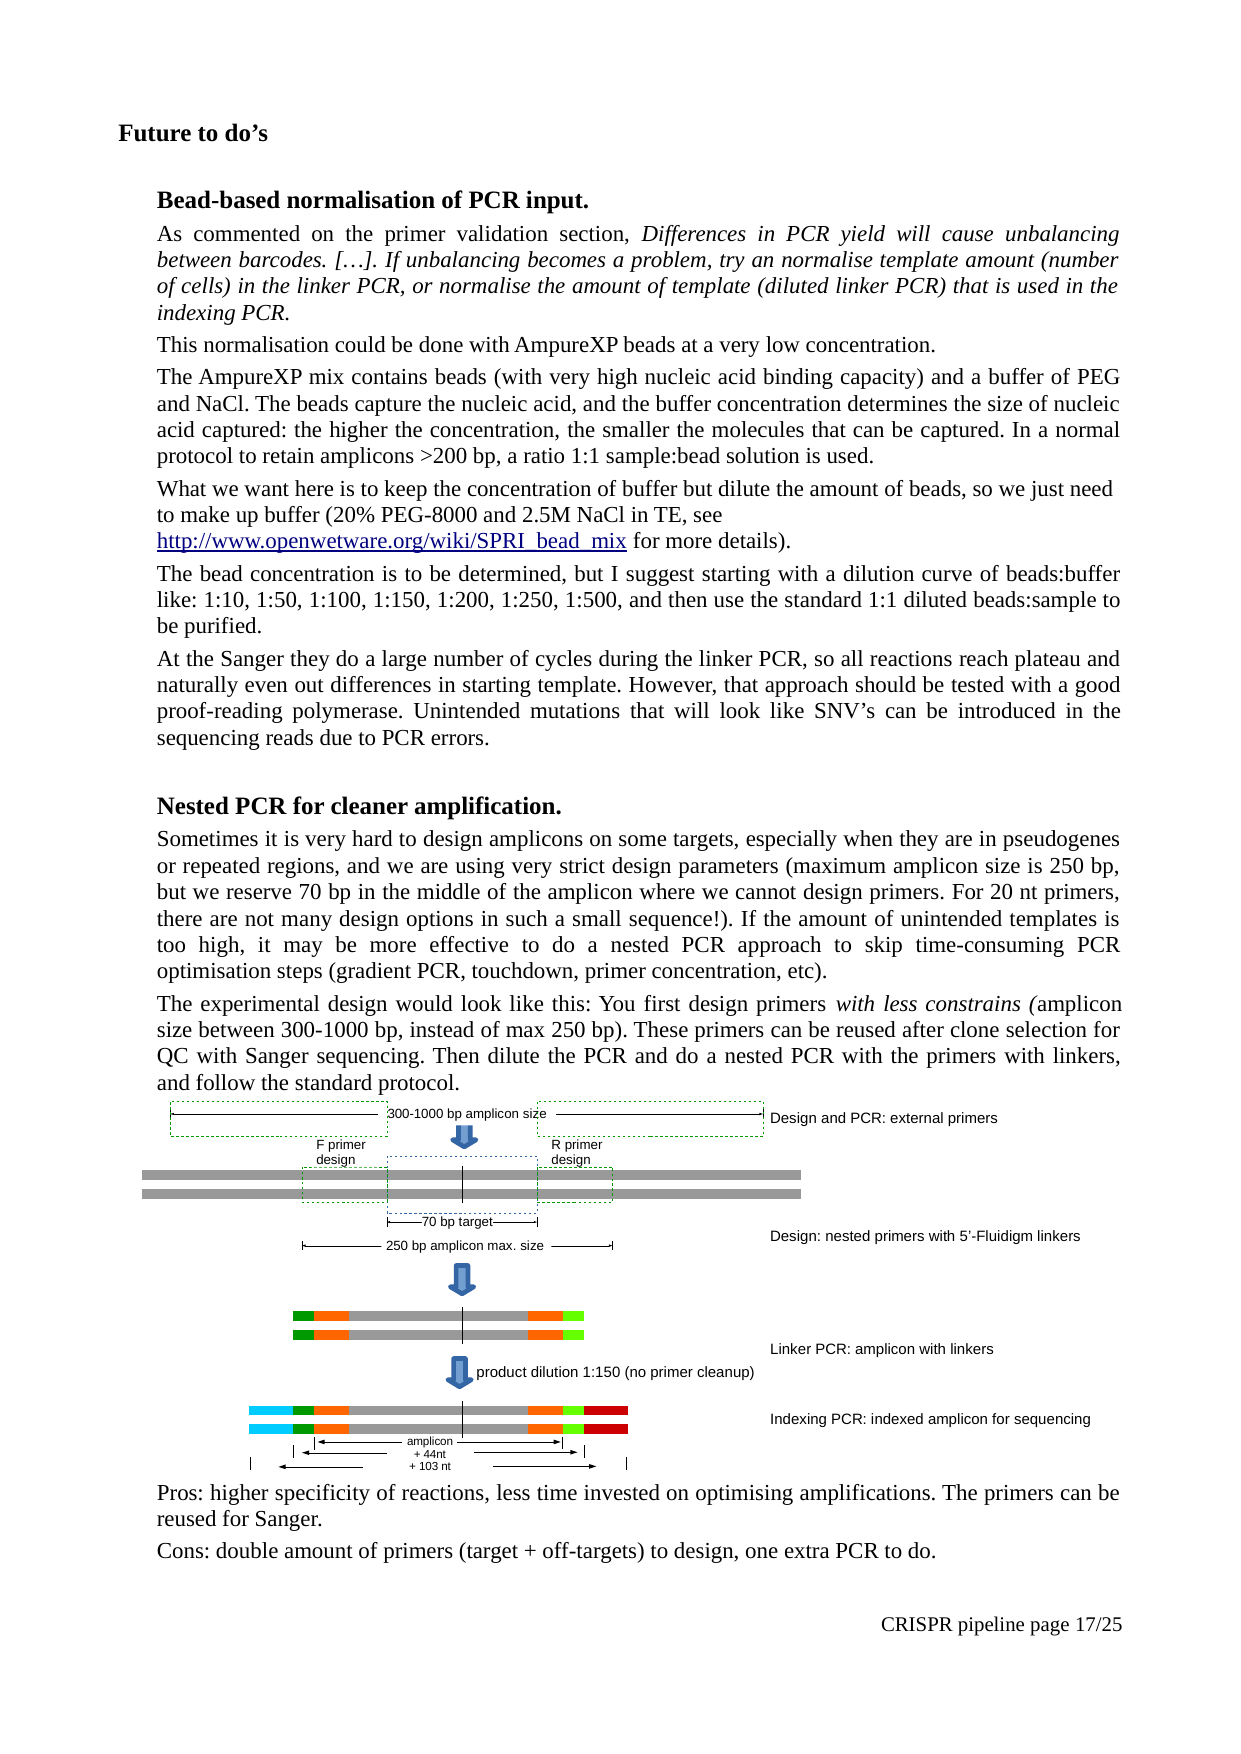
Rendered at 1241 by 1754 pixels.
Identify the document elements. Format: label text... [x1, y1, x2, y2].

text The AmpureXP mix contains beads (with very high nucleic acid binding capacity) and a buffer of PEG and NaCl. The beads capture the nucleic acid, and the buffer concentration determines the size of nucleic acid captured: the higher the concentration, the smaller the molecules that can be captured. In a normal protocol to retain amplicons >200 bp, a ratio 1:1 sample:bead solution is used. [157, 363, 1122, 469]
text Pros: higher specificity of reactions, less time invested on optimising amplifications. The primers can be reused for Sanger. [157, 1101, 1122, 1531]
text The bead concentration is to be determined, but I suggest starting with a dilution curve of beads:buffer like: 1:10, 1:50, 1:100, 1:150, 1:200, 1:250, 1:500, and then use the standard 1:1 diluted beads:sample to be purified. [157, 560, 1122, 639]
text This normalisation could be done with AmpureXP beads at a very low concentration. [157, 331, 1122, 357]
text What we want here is to keep the concentration of buffer but dilute the amount of beads, so we just need to make up buffer (20% PEG-8000 and 2.5M NaCl in TE, see http://www.openwetware.org/wiki/SPRI_bead_mix for more details). [157, 475, 1122, 554]
text At the Sanger they do a large number of cycles during the linker PCR, so all reactions reach plateau and naturally even out differences in starting template. However, that approach should be tested with a good proof-reading polymerase. Unintended mutations that will look like SNV’s can be introduced in the sequencing reads due to PCR errors. [157, 645, 1122, 750]
title Bead-based normalisation of PCR input. [157, 185, 1122, 214]
text The experimental design would look like this: You first design primers with less constrains (amplicon size between 300-1000 bp, instead of max 250 bp). These primers can be reused after clone selection for QC with Sanger sequencing. Then dilute the PCR and do a nested PCR with the primers with linkers, and follow the standard protocol. [157, 989, 1122, 1095]
title Nested PCR for cleaner amplification. [157, 791, 1122, 819]
text Cons: double amount of primers (target + off-targets) to design, one extra PCR to do. [157, 1537, 1122, 1564]
text As commented on the primer validation section, Differences in PCR yield will cause unbalancing between barcodes. […]. If unbalancing becomes a problem, try an normalise template amount (number of cells) in the linker PCR, or normalise the amount of template (diluted linker PCR) that is used in the indexing PCR. [157, 220, 1122, 325]
text Sometimes it is very hard to design amplicons on some targets, especially when they are in pseudogenes or repeated regions, and we are using very strict design parameters (maximum amplicon size is 250 bp, but we reserve 70 bp in the middle of the amplicon where we cannot design primers. For 20 nt primers, there are not many design options in such a small sequence!). If the amount of unintended templates is too high, it may be more effective to do a nested PCR approach to skip time-consuming PCR optimisation steps (gradient PCR, touchdown, primer concentration, etc). [157, 826, 1122, 984]
title Future to do’s [118, 118, 1122, 147]
